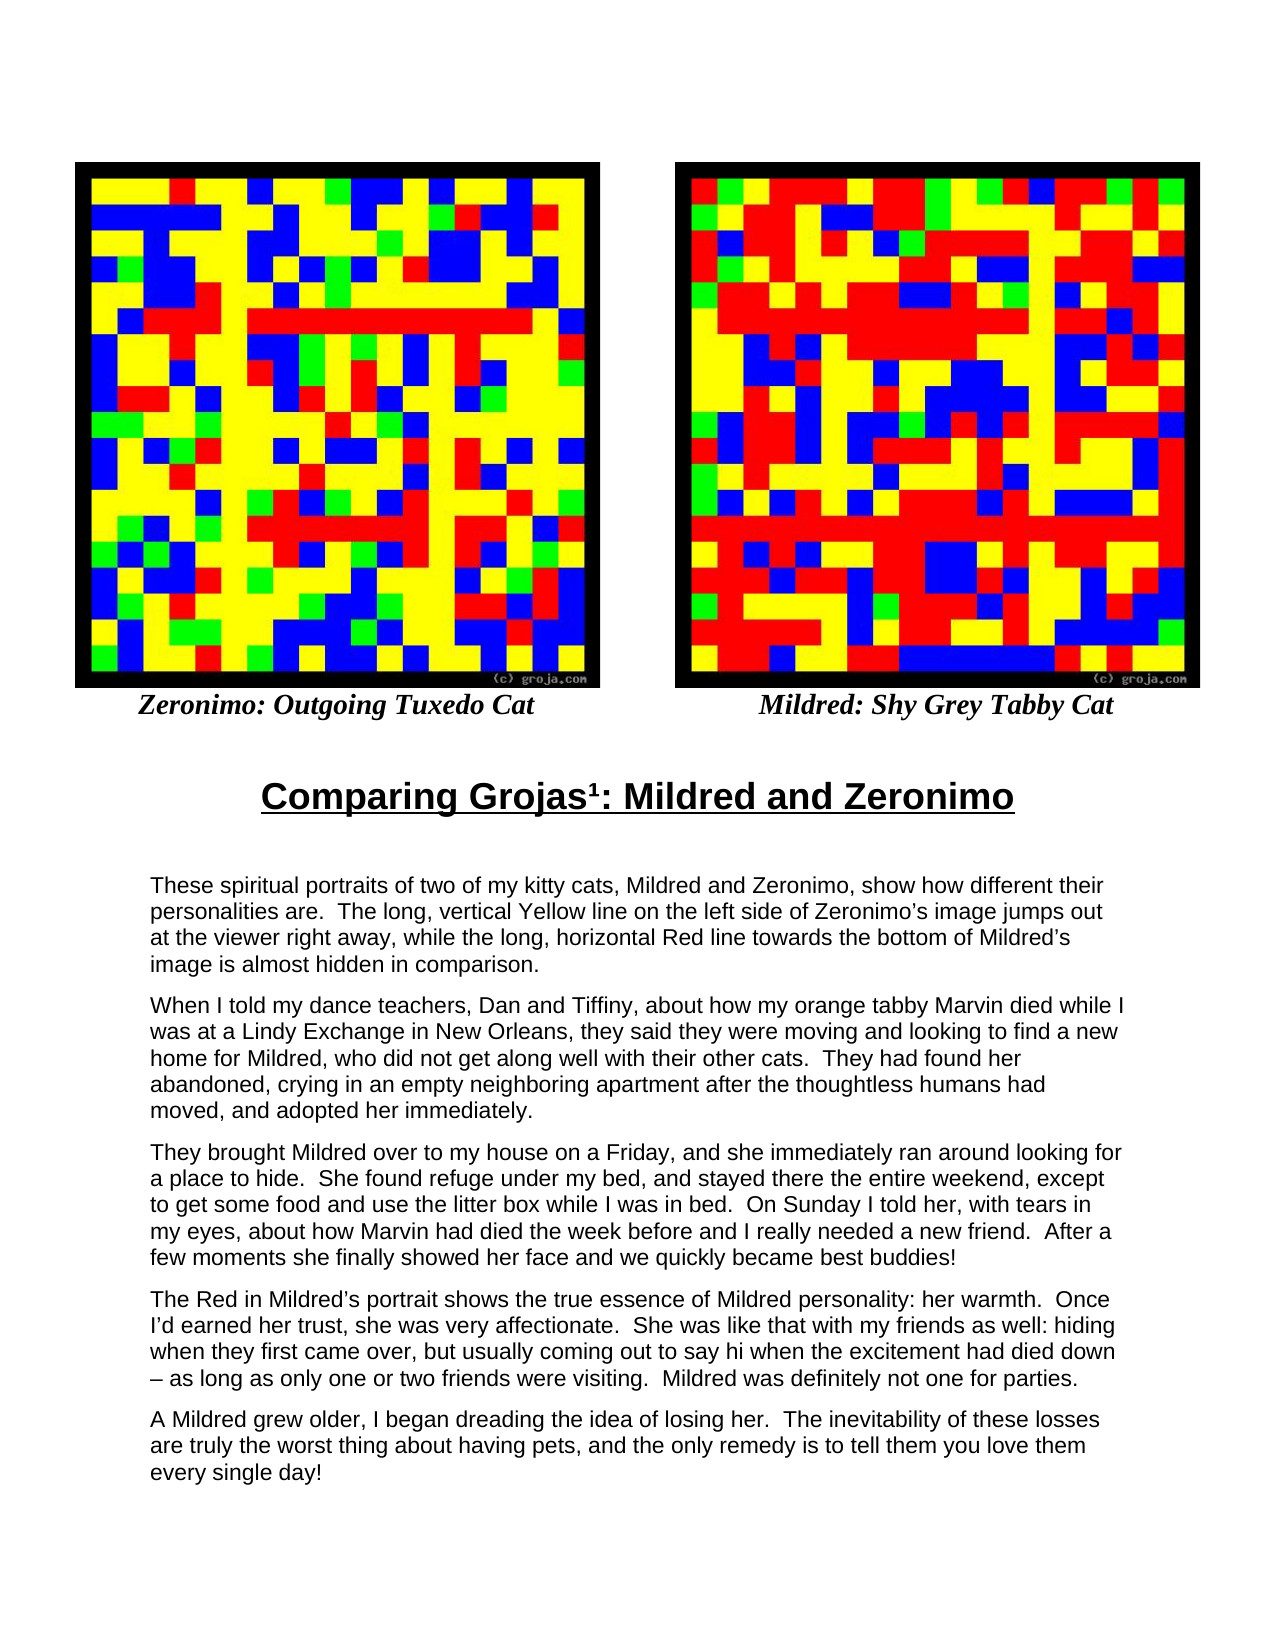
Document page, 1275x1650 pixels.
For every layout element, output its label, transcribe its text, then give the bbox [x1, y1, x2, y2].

text A Mildred grew older, I began dreading the idea of losing her. The inevitability of these losses are truly the worst thing about having pets, and the only remedy is to tell them you love them every single day! [150, 1406, 1125, 1485]
text These spiritual portraits of two of my kitty cats, Mildred and Zeronimo, show how different their personalities are. The long, vertical Yellow line on the left side of Zeronimo’s image jumps out at the viewer right away, while the long, horizontal Red line towards the bottom of Mildred’s image is almost hidden in comparison. [150, 872, 1125, 977]
picture [675, 162, 1200, 688]
text Zeronimo: Outgoing Tuxedo Cat [75, 688, 600, 721]
text Comparing Grojas¹: Mildred and Zeronimo [150, 774, 1125, 818]
picture [75, 162, 600, 688]
text The Red in Mildred’s portrait shows the true essence of Mildred personality: her warmth. Once I’d earned her trust, she was very affectionate. She was like that with my friends as well: hiding when they first came over, but usually coming out to say hi when the excitement had died down – as long as only one or two friends were visiting. Mildred was definitely not one for parties. [150, 1286, 1125, 1391]
text When I told my dance teachers, Dan and Tiffiny, about how my orange tabby Marvin died while I was at a Lindy Exchange in New Orleans, they said they were moving and looking to find a new home for Mildred, who did not get along well with their other cats. They had found her abandoned, crying in an empty neighboring apartment after the thoughtless humans had moved, and adopted her immediately. [150, 992, 1125, 1124]
text Mildred: Shy Grey Tabby Cat [675, 688, 1200, 721]
text They brought Mildred over to my house on a Friday, and she immediately ran around looking for a place to hide. She found refuge under my bed, and stayed there the entire weekend, except to get some food and use the litter box while I was in bed. On Sunday I told her, with tears in my eyes, about how Marvin had died the week before and I really needed a new friend. After a few moments she finally showed her face and we quickly became best buddies! [150, 1139, 1125, 1271]
